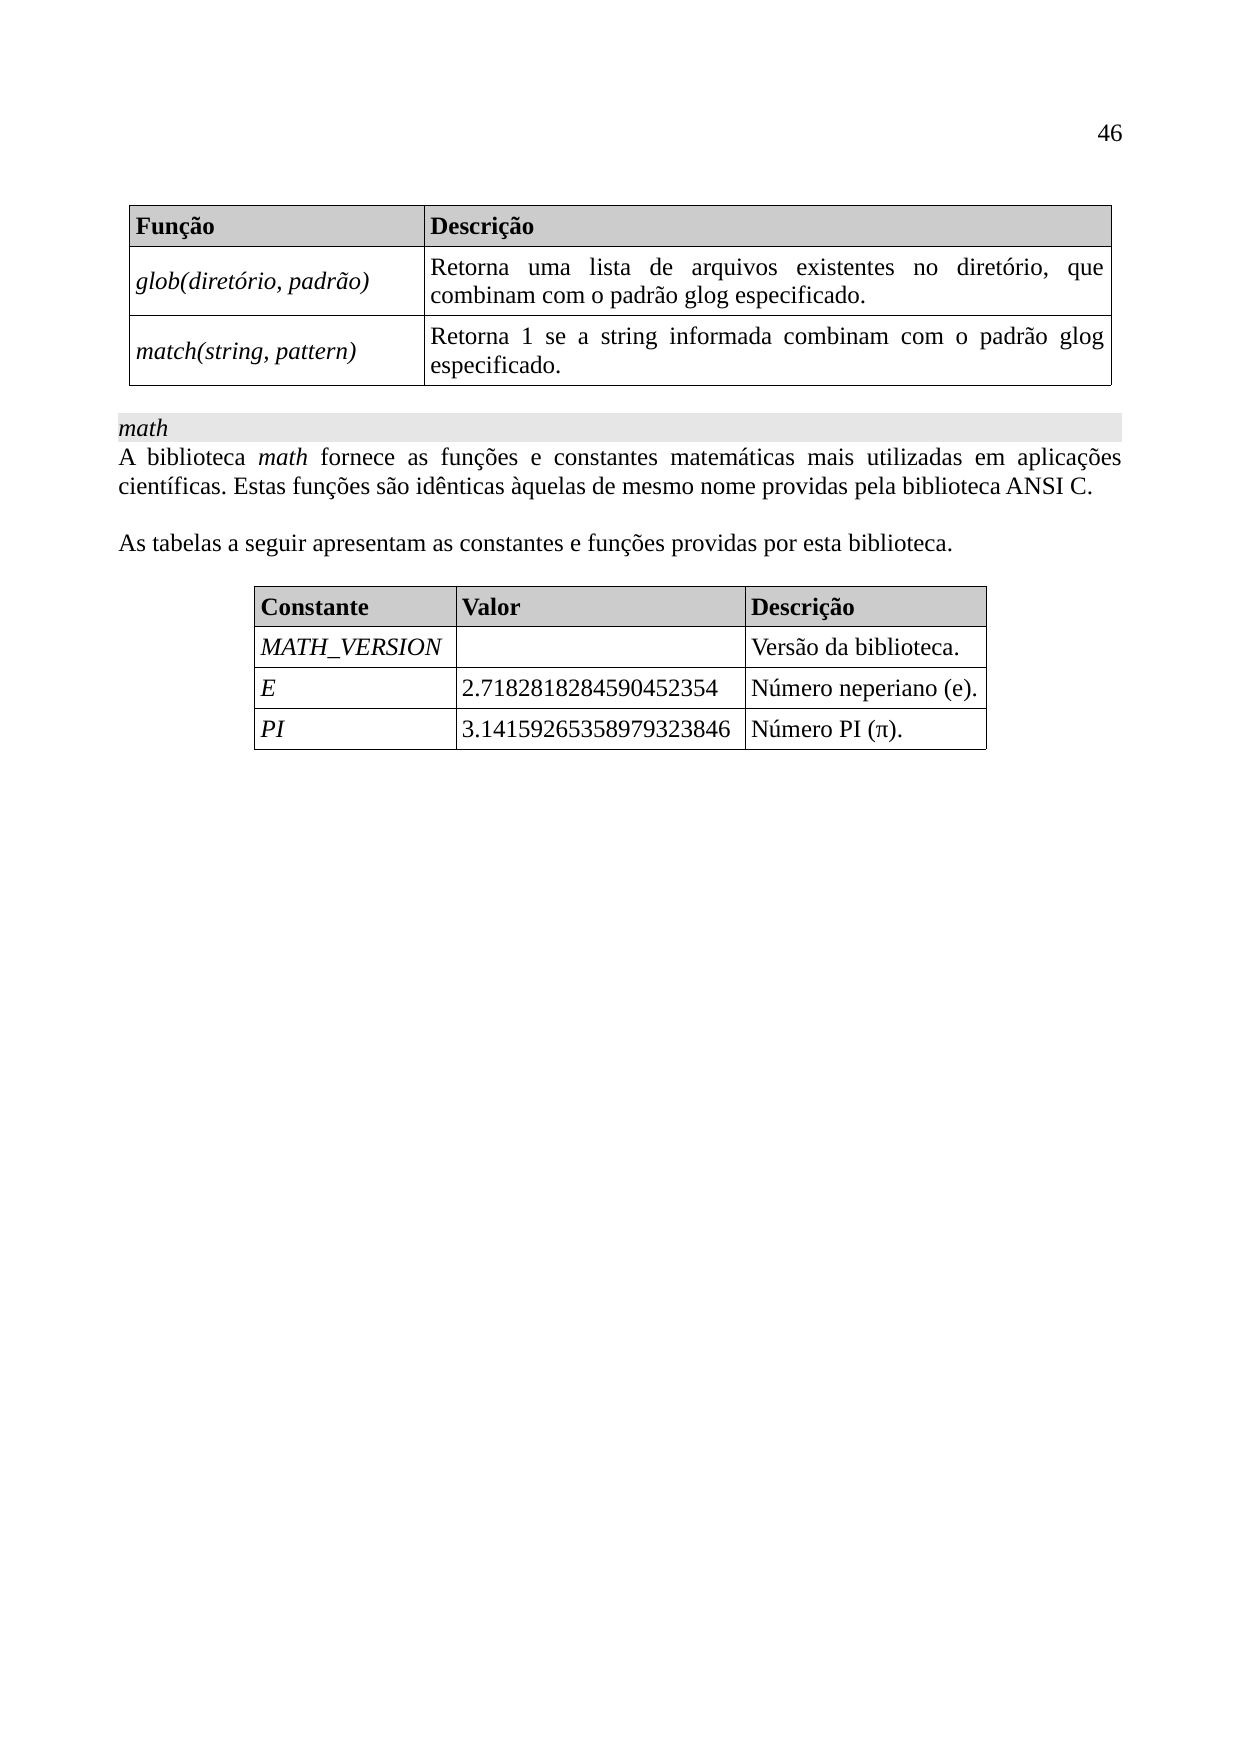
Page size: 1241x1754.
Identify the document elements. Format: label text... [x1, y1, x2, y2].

table_cell 3.14159265358979323846 [457, 709, 745, 749]
text math [118, 413, 1122, 442]
table_header Descrição [425, 206, 1111, 246]
table_cell Número neperiano (e). [746, 668, 986, 708]
text As tabelas a seguir apresentam as constantes e funções providas por esta biblioteca. [118, 528, 1122, 557]
table_cell Retorna uma lista de arquivos existentes no diretório, que combinam com o padrão glog especificado. [425, 247, 1111, 315]
table_cell [457, 627, 745, 667]
table_header Função [130, 206, 424, 246]
table_cell MATH_VERSION [255, 627, 456, 667]
table_cell PI [255, 709, 456, 749]
table_header Constante [255, 587, 456, 626]
table_cell Retorna 1 se a string informada combinam com o padrão glog especificado. [425, 316, 1111, 385]
table_cell match(string, pattern) [130, 316, 424, 385]
table_cell E [255, 668, 456, 708]
text A biblioteca math fornece as funções e constantes matemáticas mais utilizadas em aplicações científicas. Estas funções são idênticas àquelas de mesmo nome providas pela biblioteca ANSI C. [118, 442, 1122, 499]
table_cell Versão da biblioteca. [746, 627, 986, 667]
table_cell Número PI (π). [746, 709, 986, 749]
table_header Descrição [746, 587, 986, 626]
table_cell glob(diretório, padrão) [130, 247, 424, 315]
table_header Valor [457, 587, 745, 626]
table_cell 2.7182818284590452354 [457, 668, 745, 708]
